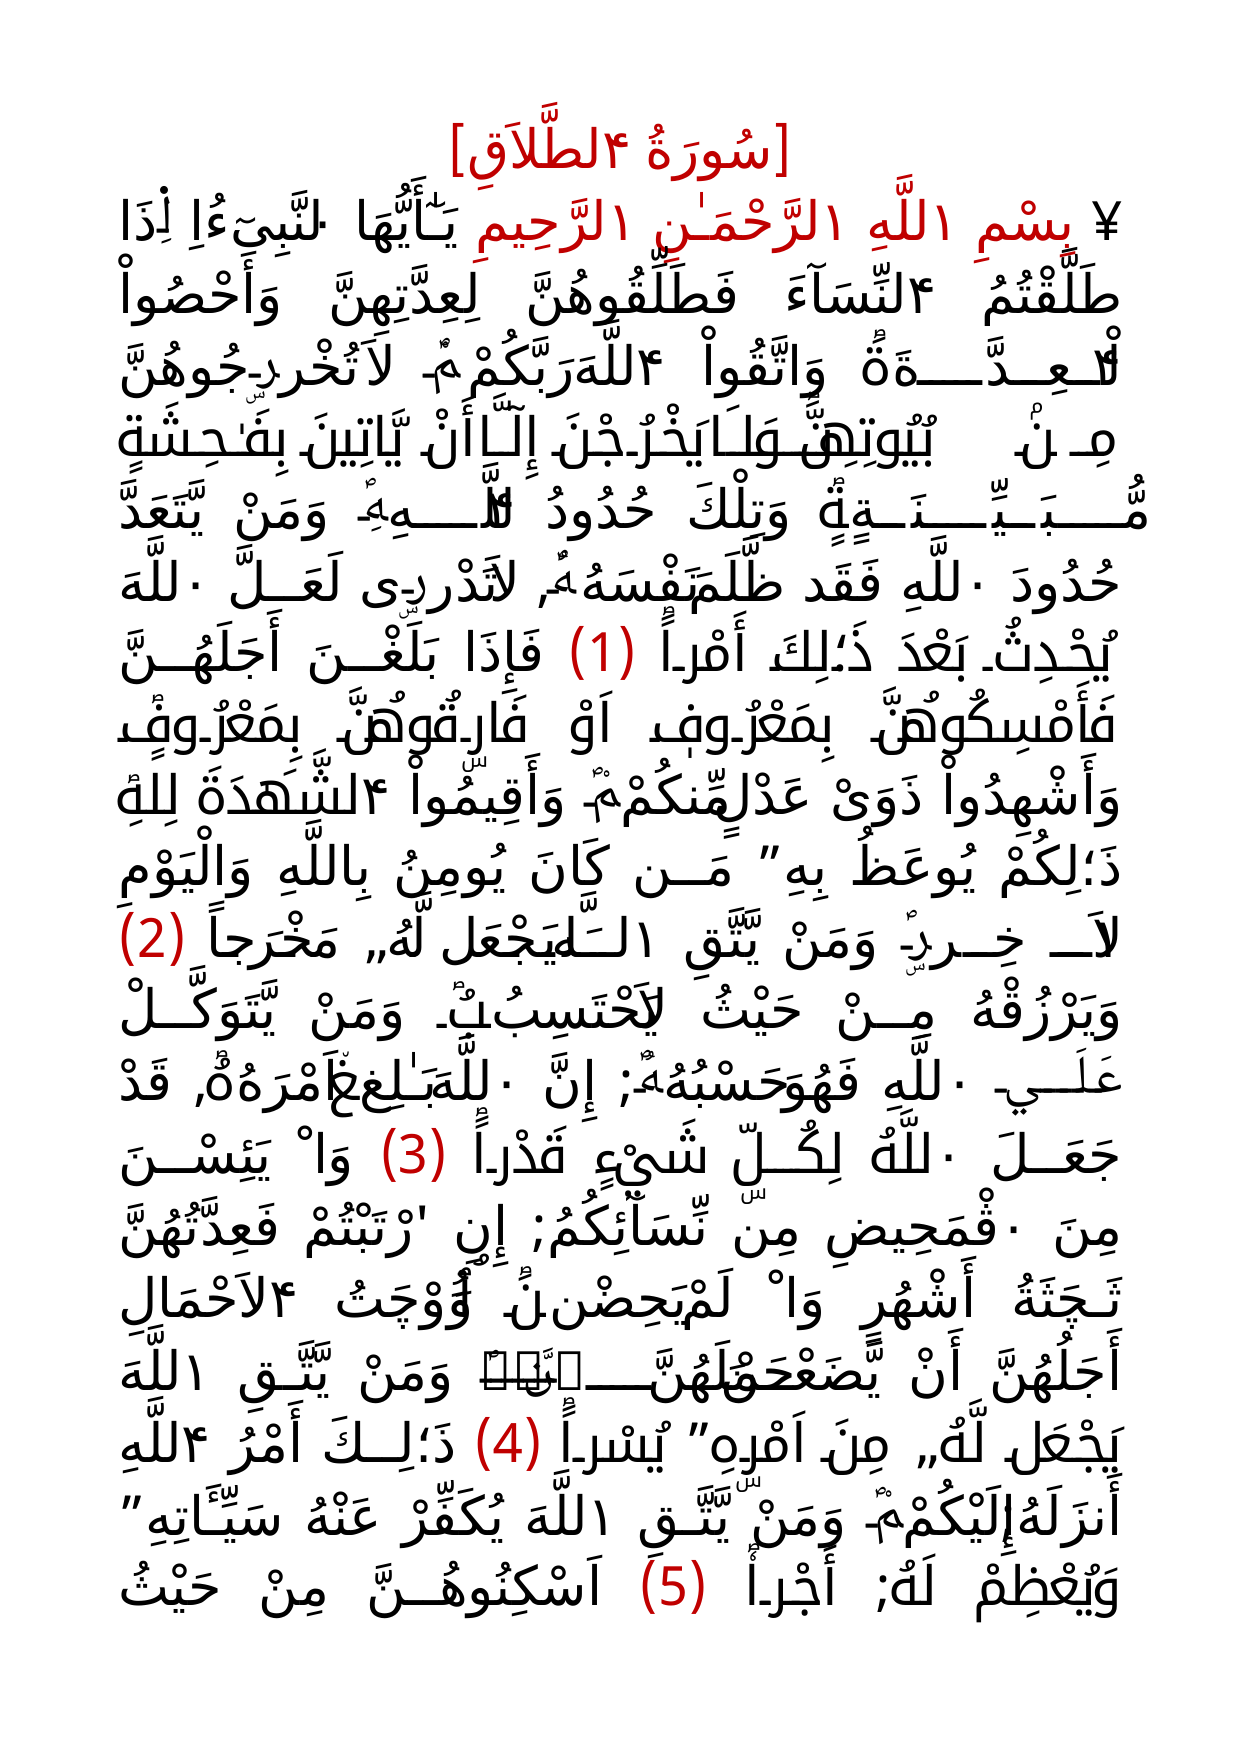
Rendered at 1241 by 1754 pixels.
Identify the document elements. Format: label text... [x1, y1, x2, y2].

text ¥ بِسْمِ ۱للَّهِ ۱لرَّحْمَـٰنِ ۱لرَّحِيمِ يَـٰٓأَيُّهَا‏ ۰لنَّبِىٓءُ اِ۬ذَا طَلَّقْتُمُ ۴لنِّسَآءَ فَطَلِّقُوهُنَّ لِعِدَّتِهِنَّ وَأَحْصُواْ ۴لْعِدَّةَؐ وَاتَّقُواْ ۴للَّهَ رَبَّكُمْؐ لاَ تُخْرۣجُوهُنَّ مِنۢ بُيُوتِهِنَّؐ وَلاَ يَخْرُجْنَ إِلٓاَّ أَنْ يَّاتِينَ بِفَـٰحِشَةٍ مُّبَيِّنَةٍؐ وَتِلْكَ حُدُودُ ۴للَّهِؐ وَمَنْ يَّتَعَدَّ حُدُودَ ۰للَّهِ فَقَد ظَّلَمَ نَفْسَهُؐ, لاَ تَدْرۣى لَعَــلَّ ۰للَّهَ يُحْدِثُ بَعْدَ ذَ؛لِكَ أَمْراًؐ (1) فَإِذَا بَلَغْــنَ أَجَلَهُــنَّ فَأَمْسِكُوهُنَّ بِمَعْرُوفٖ اَوْ فَارۣقُوهُنَّ بِمَعْرُوفٍؐ وَأَشْهِدُواْ ذَوَىْ عَدْلٍ مِّنكُمْؐ وَأَقِيمُواْ ۴لشَّهَـٰدَةَ لِلهِؐ ذَ؛لِكُمْ يُوعَظُ بِهِ” مَــن كَانَ يُومِنُ بِاللَّهِ وَالْيَوْمِ ۱لاَخِرۣؐ وَمَنْ يَّتَّقِ ۱للَّهَ يَجْعَل لَّهُ„ مَخْرَجاً (2) وَيَرْزُقْهُ مِــنْ حَيْثُ لاَ يَحْتَسِبُؐ وَمَنْ يَّتَوَكَّــلْ عَلَــي ۰للَّهِ فَهُوَ حَسْبُهُؐ; إِنَّ ۰للَّهَ بَـٰلِغ٘ اَمْرَهُؐ, قَدْ جَعَــلَ ۰للَّهُ لِكُــلّۣ شَيْءٍ قَدْراًؐ (3) وَاﹾ يَئِسْــنَ مِنَ ۰ڤْمَحِيضِ مِن نِّسَآئِكُمُ; إِنِ 'رْتَبْتُمْ فَعِدَّتُهُنَّ ثَـچَثَةُ أَشْهُرٍ وَاﹾ لَمْ يَحِضْنَؐ وَٱُوْچَتُ ۴لاَحْمَالِ أَجَلُهُنَّ أَنْ يَّضَعْــنَ حَمْلَهُنَّؐ وَمَنْ يَّتَّـقِ ۱للَّهَ يَجْعَل لَّهُ„ مِنَ اَمْرۣهِ” يُسْراًؐ (4) ذَ؛لِــكَ أَمْرُ ۴للَّهِ أَنزَلَهُ; إِلَيْكُمْؐ وَمَنْ يَّتَّـقِ ۱للَّهَ يُكَفِّرْ عَنْهُ سَيِّـَٔاتِهِ” وَيُعْظِمْ لَهُ; أَجْراٗؐ (5) اَسْكِنُوهُــنَّ مِنْ حَيْثُ سَكَنتُم مِّنْ وُّجْدِكُمْؐ وَلاَ تُضَآرُّوهُــنَّ لِتُضَيِّقُواْ عَلَيْهِنَّؐ وَإِن كُنَّ ٱُوْچَتِ حَمْــلٍ فَأَنفِقُواْ عَلَيْهِــنَّ حَتَّيٰ يَضَعْــنَ حَمْلَهُنَّؐ فَإِنَ اَرْضَعْــنَ لَكُمْ فَـَٔاتُوهُنَّ ٱُجُورَهُنَّ وَاتَمِرُواْ بَيْنَكُم بِمَعْرُوفٍؐ ® وَإِن تَعَاسَرْتُمْ فَسَتُرْضِعُ لَهُ; ٱُخْرۭيٰؐ (6) لِيُنفِقْ ذُو سَعَةٍ مِّــن سَعَتِهِؐ” وَمَن قُدِرَ عَلَيْهِ رۣزْقُهُ„ فَلْيُنفِقْ مِمَّآ ءَاتۭيٰهُ ۴للَّهُؐ لاَ يُكَلِّفُ ۴للَّهُ نَفْساٗ اِلاَّ مَآ ءَاتۭيٰهَاؐ سَيَجْعَــلُ ۴للَّهُ بَعْدَ عُسْرٍ يُسْراًؐ (7) وَكَأَيِّن مِّن قَرْيَةٖ عَتَتْ عَنَ اَمْرۣ رَبِّهَا وَرُسُلِهِ” فَحَاسَبْنَـٰهَا حِسَاباً شَدِيداً وَعَذَّبْنَـٰهَا عَذَاباً نُّكُراً (8) فَذَاقَتْ وَبَالَ أَمْرۣهَاؐ وَكَانَ عَـٰقِبَةُ أَمْرۣهَا خُسْراٗؐ (9) اَعَدَّ ۰للَّهُ لَهُمْ عَذَاباً شَدِيداًؐ فَاتَّقُواْ ۴للَّهَ يَـٰٓٱُوْلِى ۱لاَلْبَـٰبِؐ ۱لذِيــنَ ءَامَنُواْ قَدَ اَنزَلَ ۰للَّهُ إِلَيْكُمْ ذِكْراًؐ (10) رَّسُولًا يَتْلُواْ عَلَيْكُمُ; ءَايَـٰتِ ۱للَّهِ مُبَيَّنَـٰتٍ ڤِّيُخْرۣجَ ۰لذِينَ ءَامَنُواْ وَعَمِلُواْ ۴ڤصَّـٰڤِحَـٰتِ مِــنَ ۰لظُّلُمَـٰتِ إِلَــي ۰لنُّورۣؐ وَمَنْ يُّومِـنۢ بِاللَّهِ وَيَعْمَــلْ صَـٰڤِحاً نُّدْخِلْهُ جَنَّـٰتٍ تَجْرۣى مِن تَحْتِهَا ۰لاَنْهَـٰرُ خَـٰلِدِينَ فِيهَآ أَبَداً قَدَ اَحْسَــنَ ۰للَّهُ لَهُ„ رۣزْقاٗؐ (11) ۱للَّهُ ۴ﻟ﮲ خَلَقَ سَبْعَ سَمَـٰوَ؛تٍ وَمِــنَ ۰لاَرْضِ مِثْلَهُنَّؐ يَتَنَزَّلُ ۴لاَمْرُ بَيْنَهُــنَّ لِتَعْلَمُوٓاْ أَنَّ ۰للَّهَ عَلَــيٰ كُلِّ شَيْءٍ قَدِيرٌ وَأَنَّ ۰للَّهَ قَدَ اَحَاطَ بِكُــلّۣ شَيْءٖ عِلْماً (12) [118, 191, 1122, 1628]
subtitle [سُورَةُ ۴لطَّلاَقِ] [118, 118, 1122, 191]
